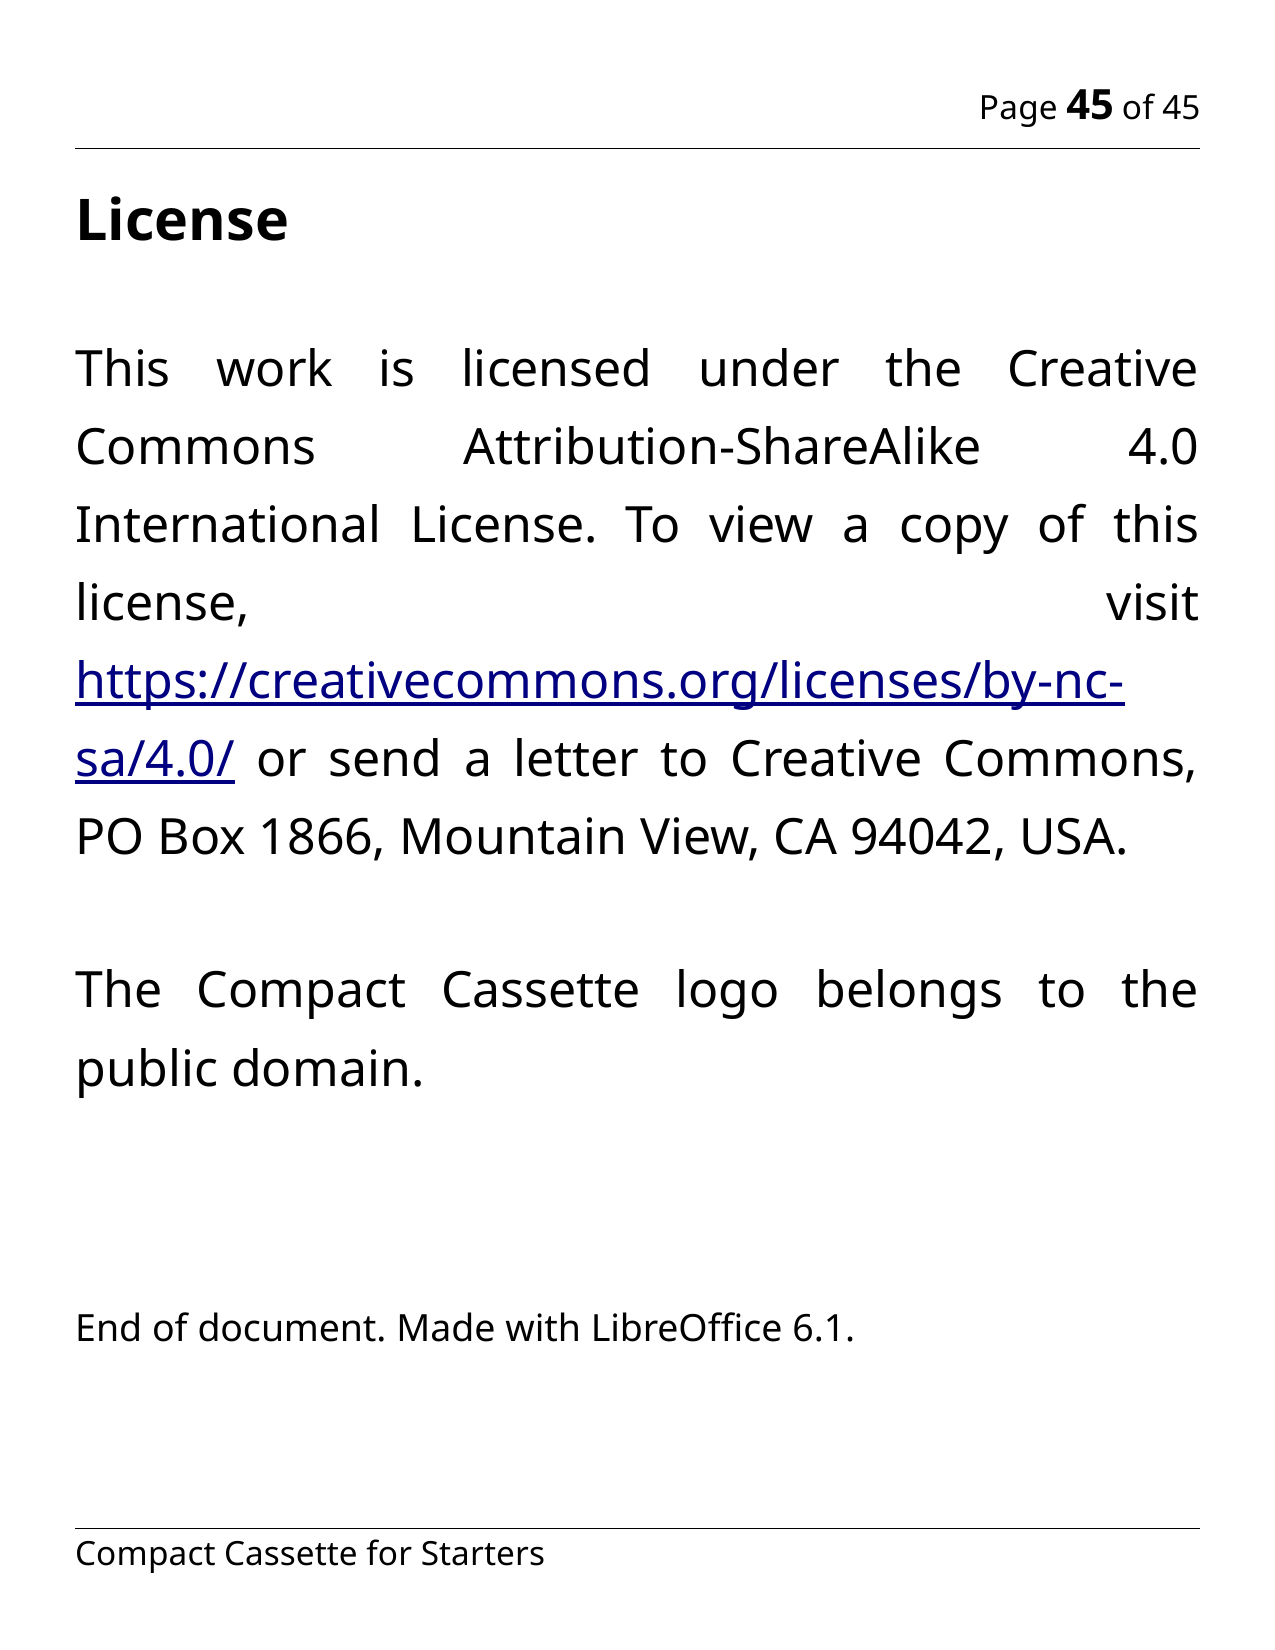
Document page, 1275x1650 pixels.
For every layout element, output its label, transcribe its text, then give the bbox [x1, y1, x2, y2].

subtitle License [75, 179, 1200, 257]
text This work is licensed under the Creative Commons Attribution-ShareAlike 4.0 International License. To view a copy of this license, visit https://creativecommons.org/licenses/by-nc-sa/4.0/ or send a letter to Creative Commons, PO Box 1866, Mountain View, CA 94042, USA. [75, 332, 1200, 869]
text End of document. Made with LibreOffice 6.1. [75, 1301, 1200, 1352]
text The Compact Cassette logo belongs to the public domain. [75, 954, 1200, 1101]
